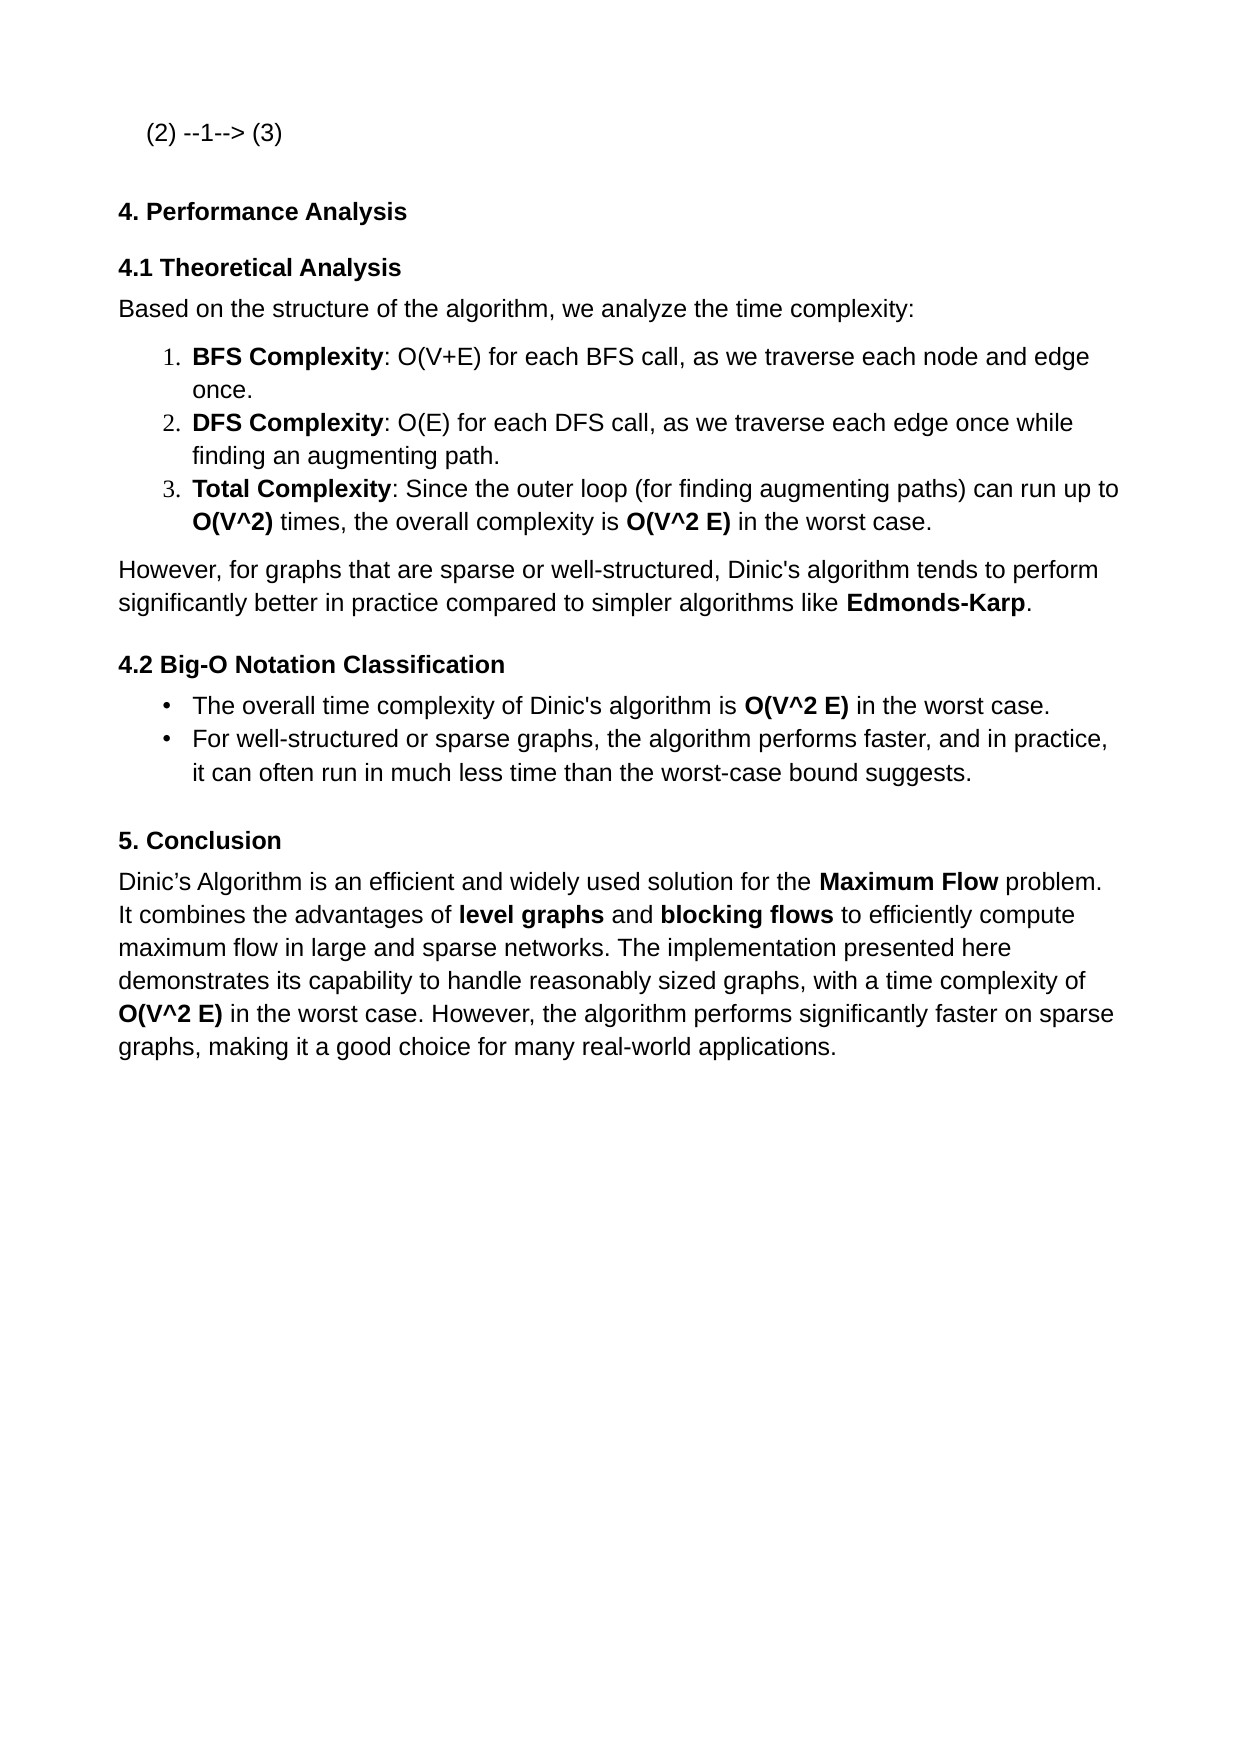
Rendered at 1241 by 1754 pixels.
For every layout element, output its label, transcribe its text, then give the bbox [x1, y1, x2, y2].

text However, for graphs that are sparse or well-structured, Dinic's algorithm tends to perform significantly better in practice compared to simpler algorithms like Edmonds-Karp. [118, 555, 1122, 617]
subtitle 4.1 Theoretical Analysis [118, 253, 1122, 282]
list For well-structured or sparse graphs, the algorithm performs faster, and in practice, it can often run in much less time than the worst-case bound suggests. [162, 724, 1122, 786]
text Dinic’s Algorithm is an efficient and widely used solution for the Maximum Flow problem. It combines the advantages of level graphs and blocking flows to efficiently compute maximum flow in large and sparse networks. The implementation presented here demonstrates its capability to handle reasonably sized graphs, with a time complexity of O(V^2 E) in the worst case. However, the algorithm performs significantly faster on sparse graphs, making it a good choice for many real-world applications. [118, 867, 1122, 1061]
subtitle 4. Performance Analysis [118, 197, 1122, 226]
list Total Complexity: Since the outer loop (for finding augmenting paths) can run up to O(V^2) times, the overall complexity is O(V^2 E) in the worst case. [162, 474, 1122, 536]
list The overall time complexity of Dinic's algorithm is O(V^2 E) in the worst case. [162, 691, 1122, 720]
text Based on the structure of the algorithm, we analyze the time complexity: [118, 294, 1122, 323]
subtitle 5. Conclusion [118, 826, 1122, 855]
text (2) --1--> (3) [118, 118, 1122, 147]
subtitle 4.2 Big-O Notation Classification [118, 650, 1122, 679]
list BFS Complexity: O(V+E) for each BFS call, as we traverse each node and edge once. [162, 342, 1122, 404]
list DFS Complexity: O(E) for each DFS call, as we traverse each edge once while finding an augmenting path. [162, 408, 1122, 470]
